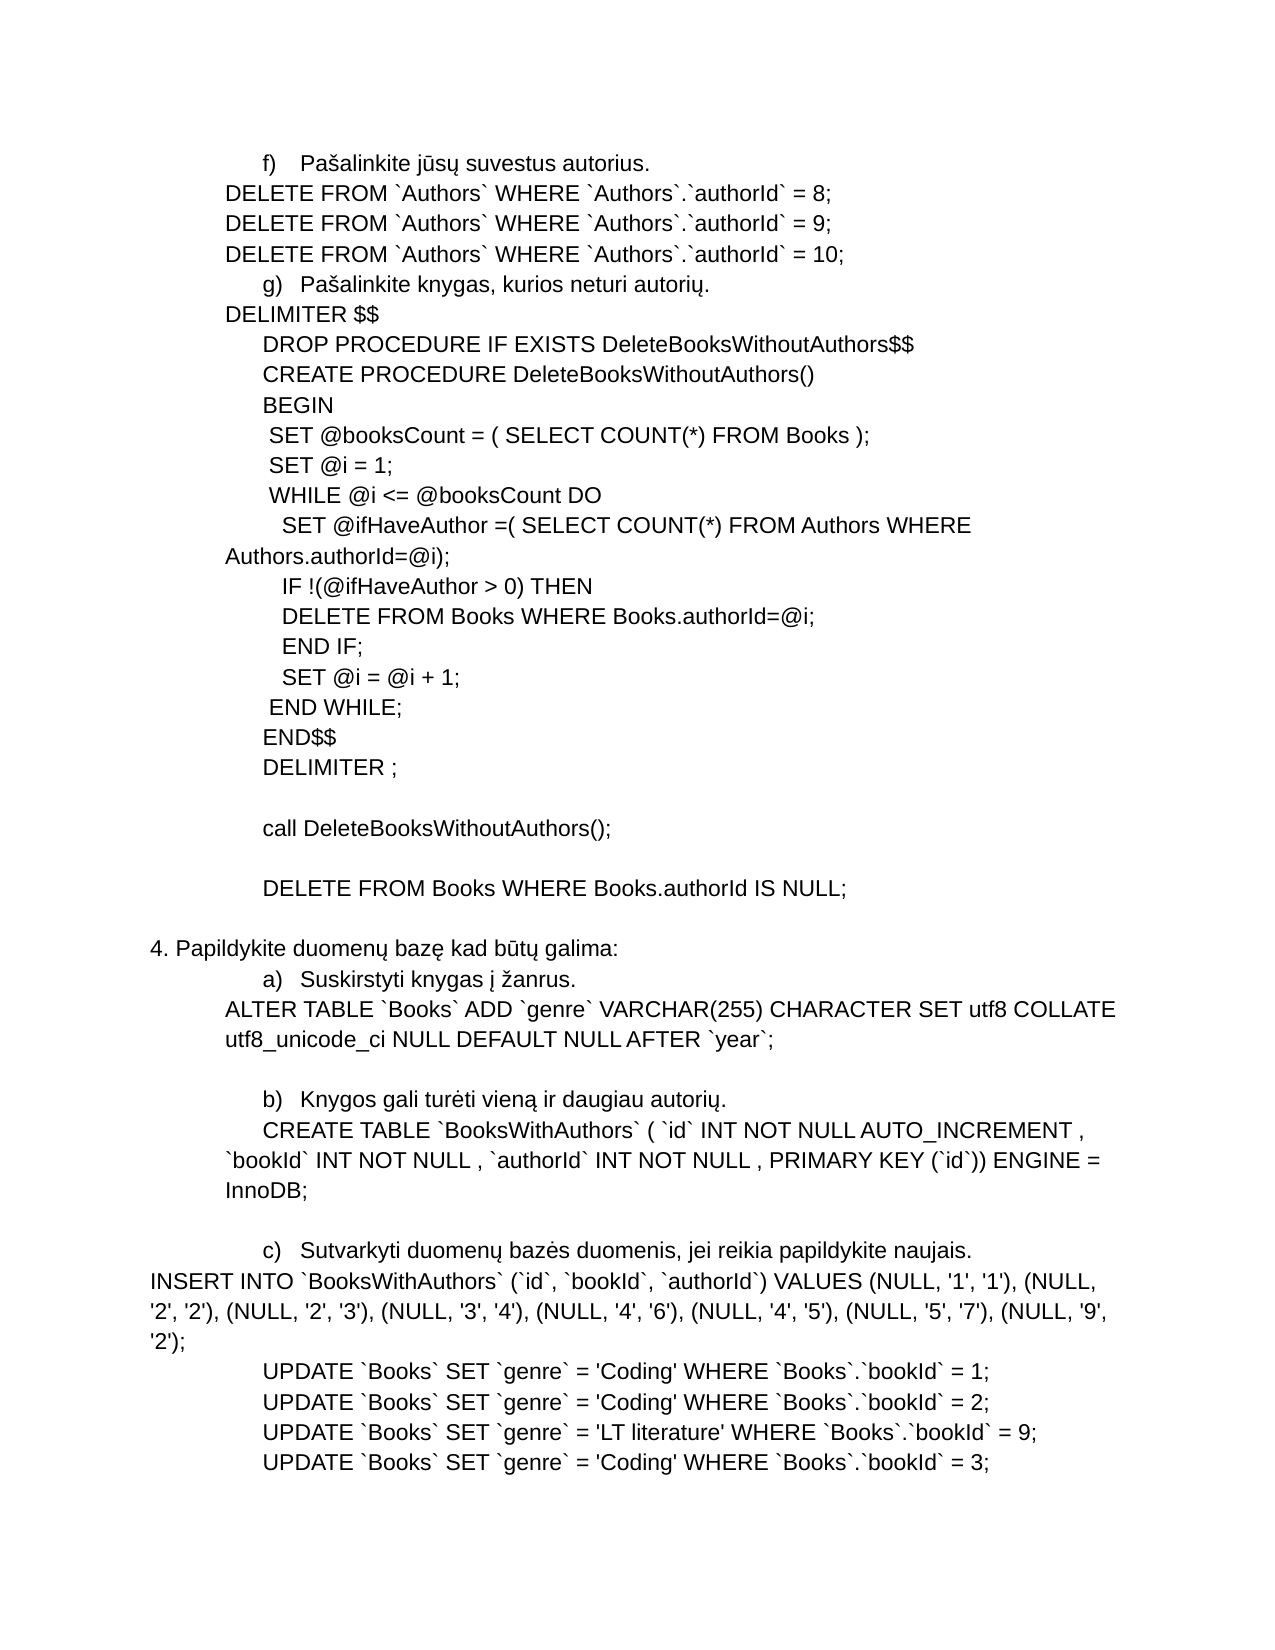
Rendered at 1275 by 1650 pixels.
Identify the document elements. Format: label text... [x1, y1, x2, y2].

text INSERT INTO `BooksWithAuthors` (`id`, `bookId`, `authorId`) VALUES (NULL, '1', '1'), (NULL, '2', '2'), (NULL, '2', '3'), (NULL, '3', '4'), (NULL, '4', '6'), (NULL, '4', '5'), (NULL, '5', '7'), (NULL, '9', '2'); [150, 1268, 1125, 1354]
text UPDATE `Books` SET `genre` = 'LT literature' WHERE `Books`.`bookId` = 9; [225, 1419, 1125, 1445]
list Knygos gali turėti vieną ir daugiau autorių. [225, 1086, 1125, 1113]
text CREATE TABLE `BooksWithAuthors` ( `id` INT NOT NULL AUTO_INCREMENT , `bookId` INT NOT NULL , `authorId` INT NOT NULL , PRIMARY KEY (`id`)) ENGINE = InnoDB; [225, 1117, 1125, 1203]
list DELETE FROM `Authors` WHERE `Authors`.`authorId` = 9; [225, 210, 1125, 237]
list DELETE FROM `Authors` WHERE `Authors`.`authorId` = 8; [225, 180, 1125, 207]
text BEGIN [225, 392, 1125, 418]
text DELETE FROM Books WHERE Books.authorId=@i; [225, 603, 1125, 629]
list Suskirstyti knygas į žanrus. [225, 966, 1125, 992]
text UPDATE `Books` SET `genre` = 'Coding' WHERE `Books`.`bookId` = 1; [225, 1358, 1125, 1385]
list DELETE FROM `Authors` WHERE `Authors`.`authorId` = 10; [225, 241, 1125, 267]
text END IF; [225, 633, 1125, 660]
text SET @i = 1; [225, 452, 1125, 478]
text UPDATE `Books` SET `genre` = 'Coding' WHERE `Books`.`bookId` = 3; [225, 1449, 1125, 1475]
text call DeleteBooksWithoutAuthors(); [225, 814, 1125, 841]
text SET @booksCount = ( SELECT COUNT(*) FROM Books ); [225, 422, 1125, 448]
text SET @ifHaveAuthor =( SELECT COUNT(*) FROM Authors WHERE Authors.authorId=@i); [225, 512, 1125, 569]
list Sutvarkyti duomenų bazės duomenis, jei reikia papildykite naujais. [225, 1237, 1125, 1264]
list DELIMITER $$ [225, 301, 1125, 327]
text SET @i = @i + 1; [225, 663, 1125, 690]
list Pašalinkite jūsų suvestus autorius. [225, 150, 1125, 176]
text UPDATE `Books` SET `genre` = 'Coding' WHERE `Books`.`bookId` = 2; [225, 1388, 1125, 1415]
text END$$ [225, 724, 1125, 750]
text CREATE PROCEDURE DeleteBooksWithoutAuthors() [225, 361, 1125, 388]
text IF !(@ifHaveAuthor > 0) THEN [225, 573, 1125, 599]
text DROP PROCEDURE IF EXISTS DeleteBooksWithoutAuthors$$ [225, 331, 1125, 358]
text DELIMITER ; [225, 754, 1125, 781]
text END WHILE; [225, 694, 1125, 720]
list ALTER TABLE `Books` ADD `genre` VARCHAR(255) CHARACTER SET utf8 COLLATE utf8_unicode_ci NULL DEFAULT NULL AFTER `year`; [225, 996, 1125, 1052]
list Pašalinkite knygas, kurios neturi autorių. [225, 271, 1125, 297]
text WHILE @i <= @booksCount DO [225, 482, 1125, 509]
text 4. Papildykite duomenų bazę kad būtų galima: [150, 935, 1125, 962]
text DELETE FROM Books WHERE Books.authorId IS NULL; [225, 875, 1125, 901]
